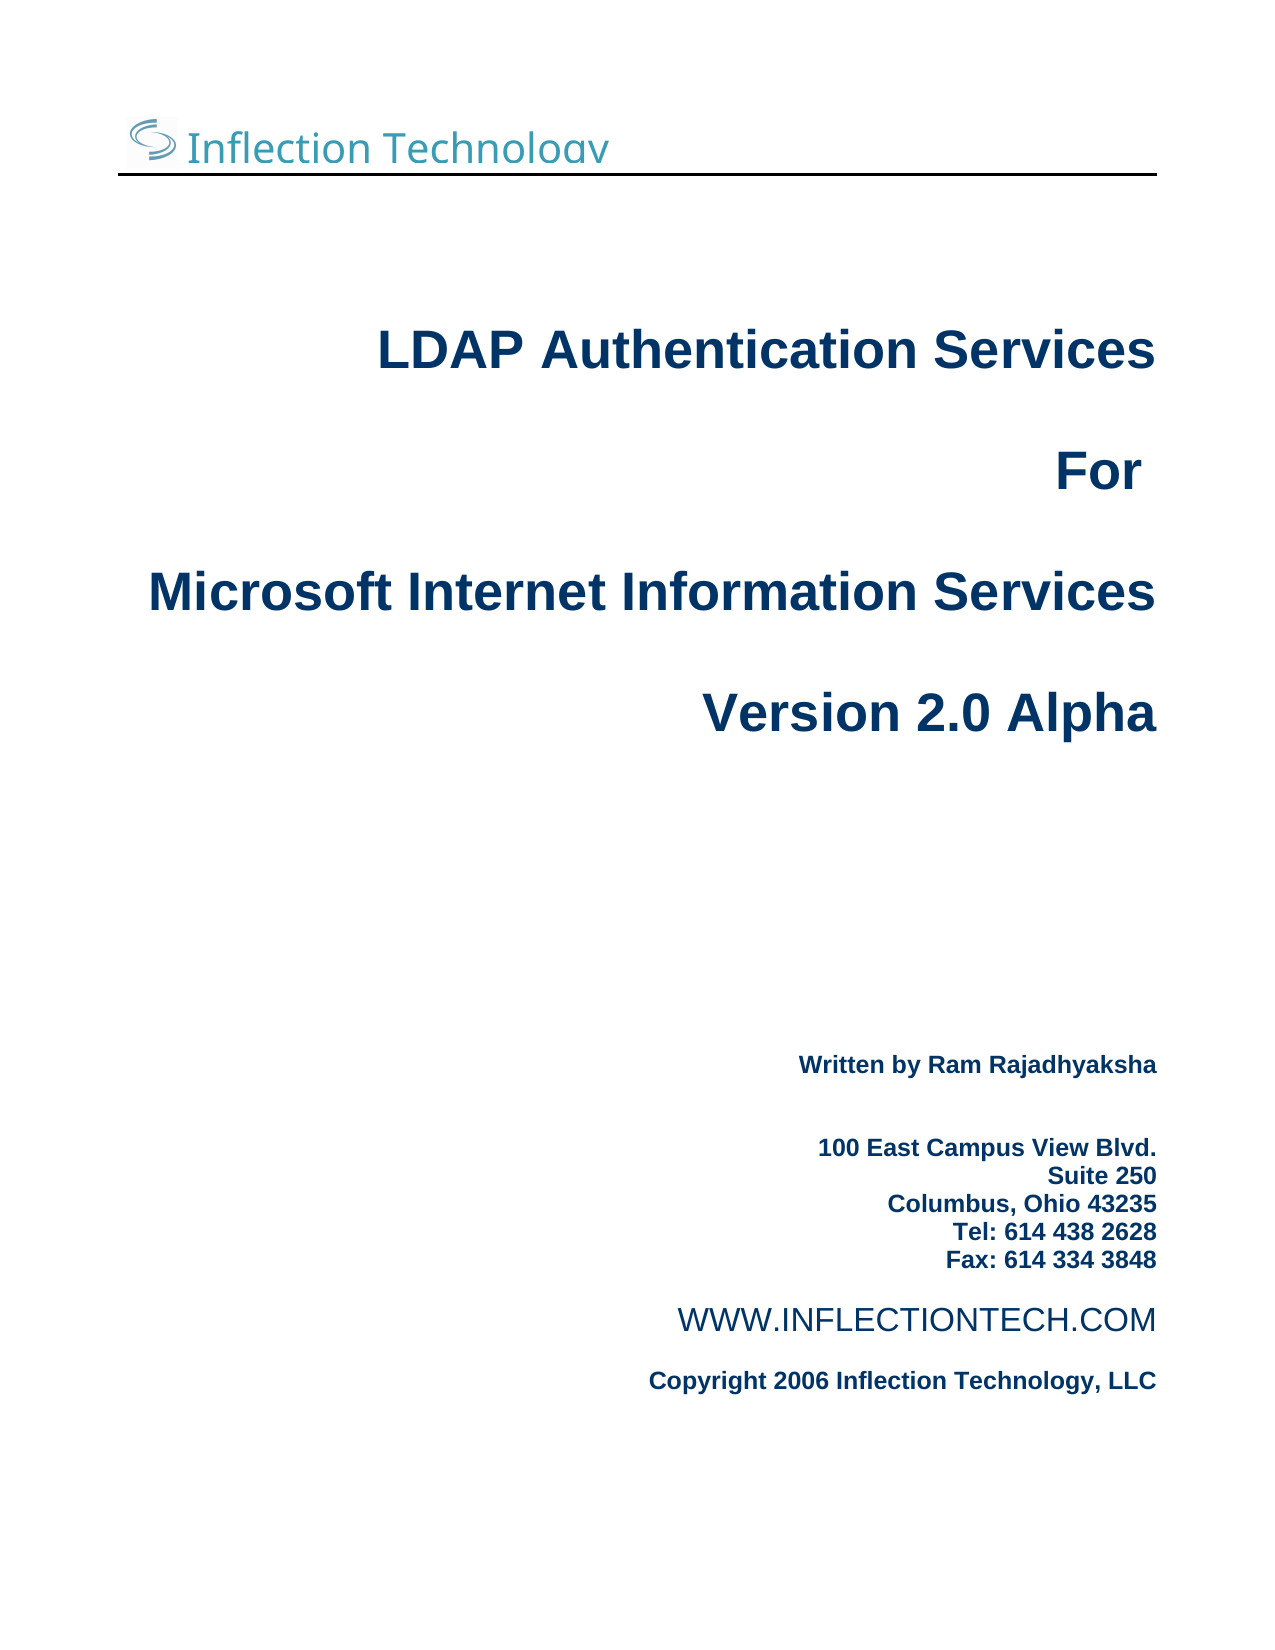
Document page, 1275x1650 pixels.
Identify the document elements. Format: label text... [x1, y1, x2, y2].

text Version 2.0 Alpha [118, 683, 1157, 743]
text Tel: 614 438 2628 [118, 1218, 1157, 1246]
text Copyright 2006 Inflection Technology, LLC [118, 1367, 1157, 1395]
text Written by Ram Rajadhyaksha [118, 1050, 1157, 1078]
subtitle LDAP Authentication Services [118, 320, 1157, 380]
text Columbus, Ohio 43235 [118, 1190, 1157, 1218]
text Suite 250 [118, 1162, 1157, 1190]
picture [126, 117, 178, 169]
text WWW.INFLECTIONTECH.COM [118, 1302, 1157, 1339]
text Microsoft Internet Information Services [118, 562, 1157, 622]
text For [118, 441, 1157, 501]
subtitle 100 East Campus View Blvd. [118, 1134, 1157, 1162]
text Fax: 614 334 3848 [118, 1246, 1157, 1274]
